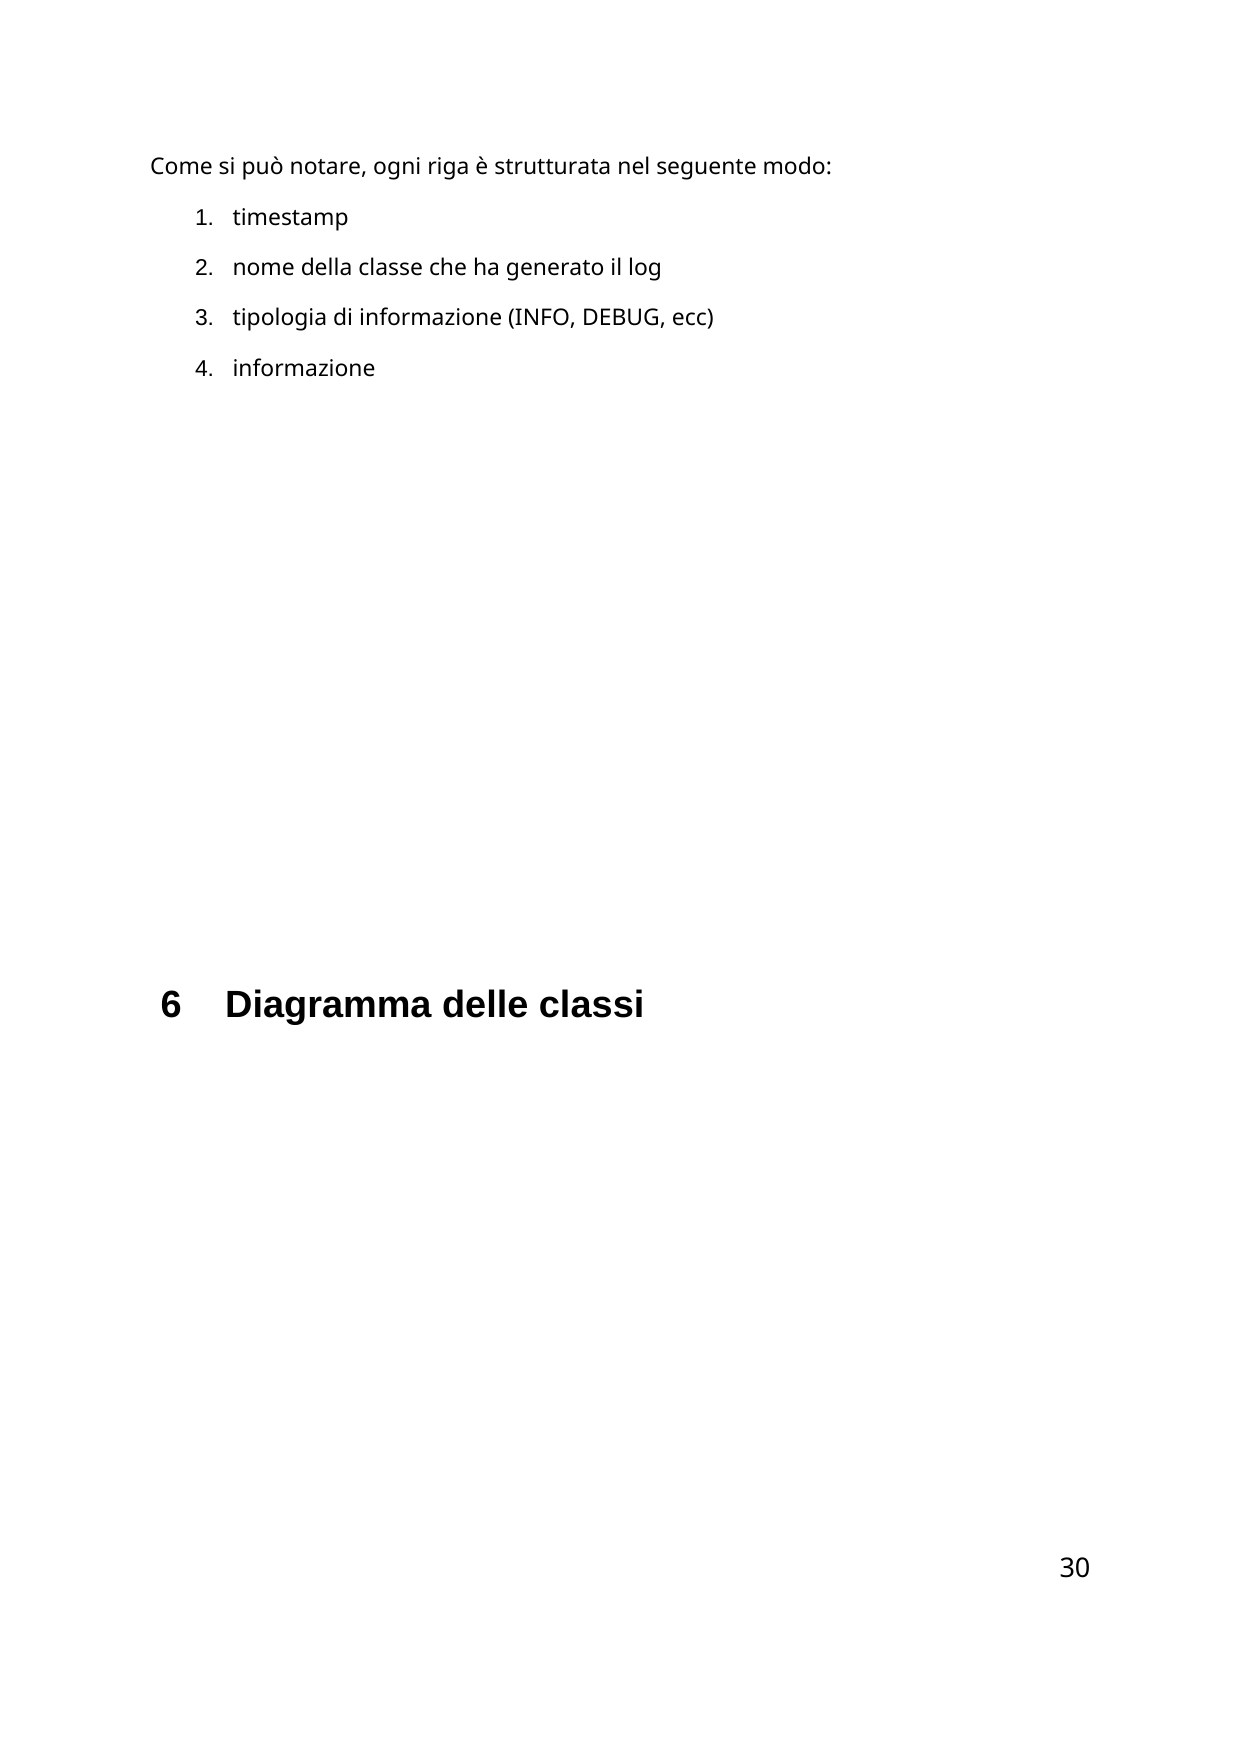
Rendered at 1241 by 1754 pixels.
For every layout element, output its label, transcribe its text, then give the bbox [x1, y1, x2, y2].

list timestamp [195, 200, 1090, 232]
list tipologia di informazione (INFO, DEBUG, ecc) [195, 301, 1090, 332]
list nome della classe che ha generato il log [195, 251, 1090, 282]
list informazione [195, 352, 1090, 383]
text Come si può notare, ogni riga è strutturata nel seguente modo: [150, 150, 1090, 181]
subtitle Diagramma delle classi [150, 982, 1090, 1025]
